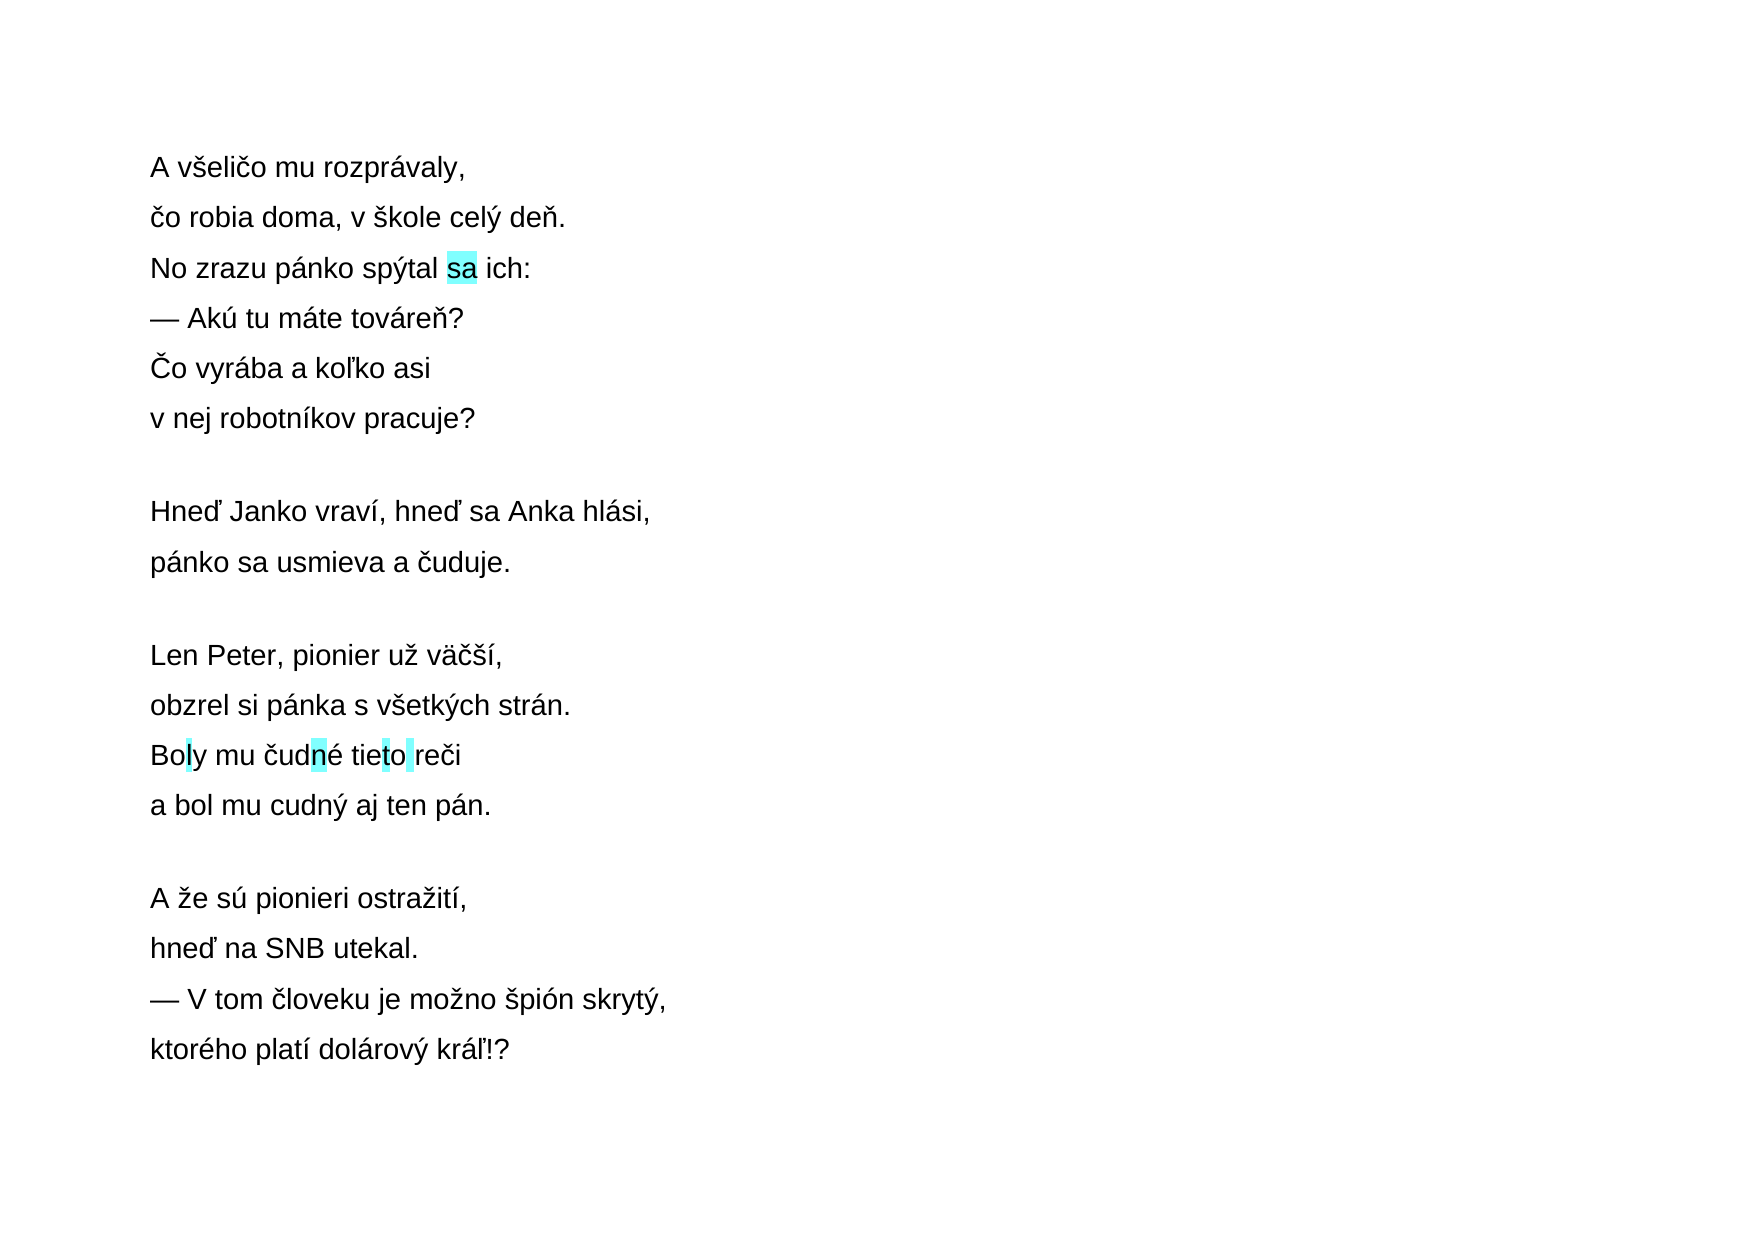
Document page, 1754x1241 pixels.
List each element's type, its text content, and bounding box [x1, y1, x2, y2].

text — Akú tu máte továreň? [150, 301, 1243, 334]
text Len Peter, pionier už väčší, [150, 637, 1243, 671]
text ktorého platí dolárový kráľ!? [150, 1032, 1243, 1066]
text a bol mu cudný aj ten pán. [150, 788, 1243, 822]
text v nej robotníkov pracuje? [150, 402, 1243, 435]
text Čo vyrába a koľko asi [150, 351, 1243, 385]
text obzrel si pánka s všetkých strán. [150, 688, 1243, 721]
text A že sú pionieri ostražití, [150, 881, 1243, 915]
text — V tom človeku je možno špión skrytý, [150, 982, 1243, 1015]
text Hneď Janko vraví, hneď sa Anka hlási, [150, 494, 1243, 528]
text pánko sa usmieva a čuduje. [150, 545, 1243, 578]
text No zrazu pánko spýtal sa ich: [150, 251, 1243, 284]
text Boly mu čudné tieto reči [150, 738, 1243, 772]
text čo robia doma, v škole celý deň. [150, 200, 1243, 234]
text A všeličo mu rozprávaly, [150, 150, 1243, 183]
text hneď na SNB utekal. [150, 932, 1243, 965]
